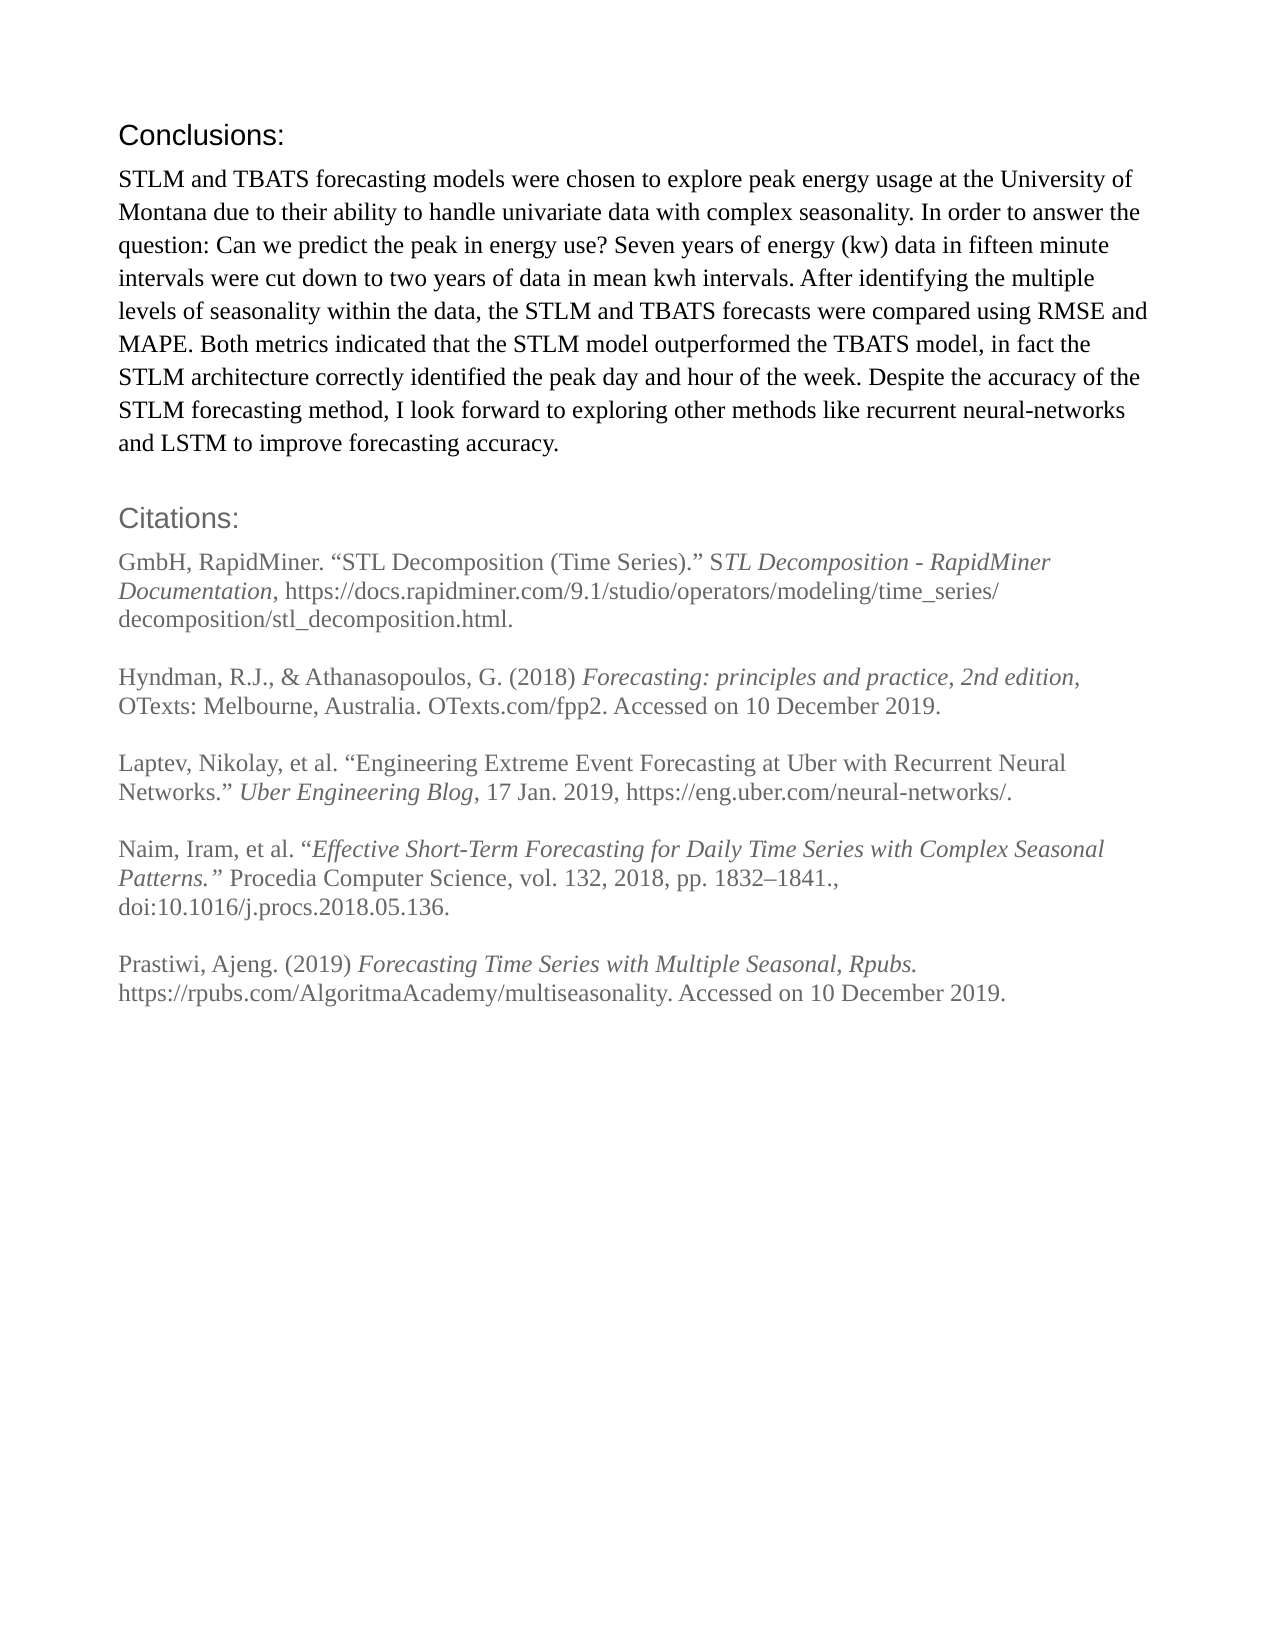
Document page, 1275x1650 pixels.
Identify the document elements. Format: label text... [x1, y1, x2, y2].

text GmbH, RapidMiner. “STL Decomposition (Time Series).” STL Decomposition - RapidMiner Documentation, https://docs.rapidminer.com/9.1/studio/operators/modeling/time_series/decomposition/stl_decomposition.html. [118, 547, 1157, 633]
text Hyndman, R.J., & Athanasopoulos, G. (2018) Forecasting: principles and practice, 2nd edition, OTexts: Melbourne, Australia. OTexts.com/fpp2. Accessed on 10 December 2019. [118, 662, 1157, 719]
subtitle Conclusions: [118, 118, 1157, 152]
text Naim, Iram, et al. “Effective Short-Term Forecasting for Daily Time Series with Complex Seasonal Patterns.” Procedia Computer Science, vol. 132, 2018, pp. 1832–1841., doi:10.1016/j.procs.2018.05.136. [118, 834, 1157, 921]
subtitle Citations: [118, 501, 1157, 534]
text Prastiwi, Ajeng. (2019) Forecasting Time Series with Multiple Seasonal, Rpubs. https://rpubs.com/AlgoritmaAcademy/multiseasonality. Accessed on 10 December 2019. [118, 949, 1157, 1007]
text Laptev, Nikolay, et al. “Engineering Extreme Event Forecasting at Uber with Recurrent Neural Networks.” Uber Engineering Blog, 17 Jan. 2019, https://eng.uber.com/neural-networks/. [118, 748, 1157, 806]
text STLM and TBATS forecasting models were chosen to explore peak energy usage at the University of Montana due to their ability to handle univariate data with complex seasonality. In order to answer the question: Can we predict the peak in energy use? Seven years of energy (kw) data in fifteen minute intervals were cut down to two years of data in mean kwh intervals. After identifying the multiple levels of seasonality within the data, the STLM and TBATS forecasts were compared using RMSE and MAPE. Both metrics indicated that the STLM model outperformed the TBATS model, in fact the STLM architecture correctly identified the peak day and hour of the week. Despite the accuracy of the STLM forecasting method, I look forward to exploring other methods like recurrent neural-networks and LSTM to improve forecasting accuracy. [118, 164, 1157, 457]
